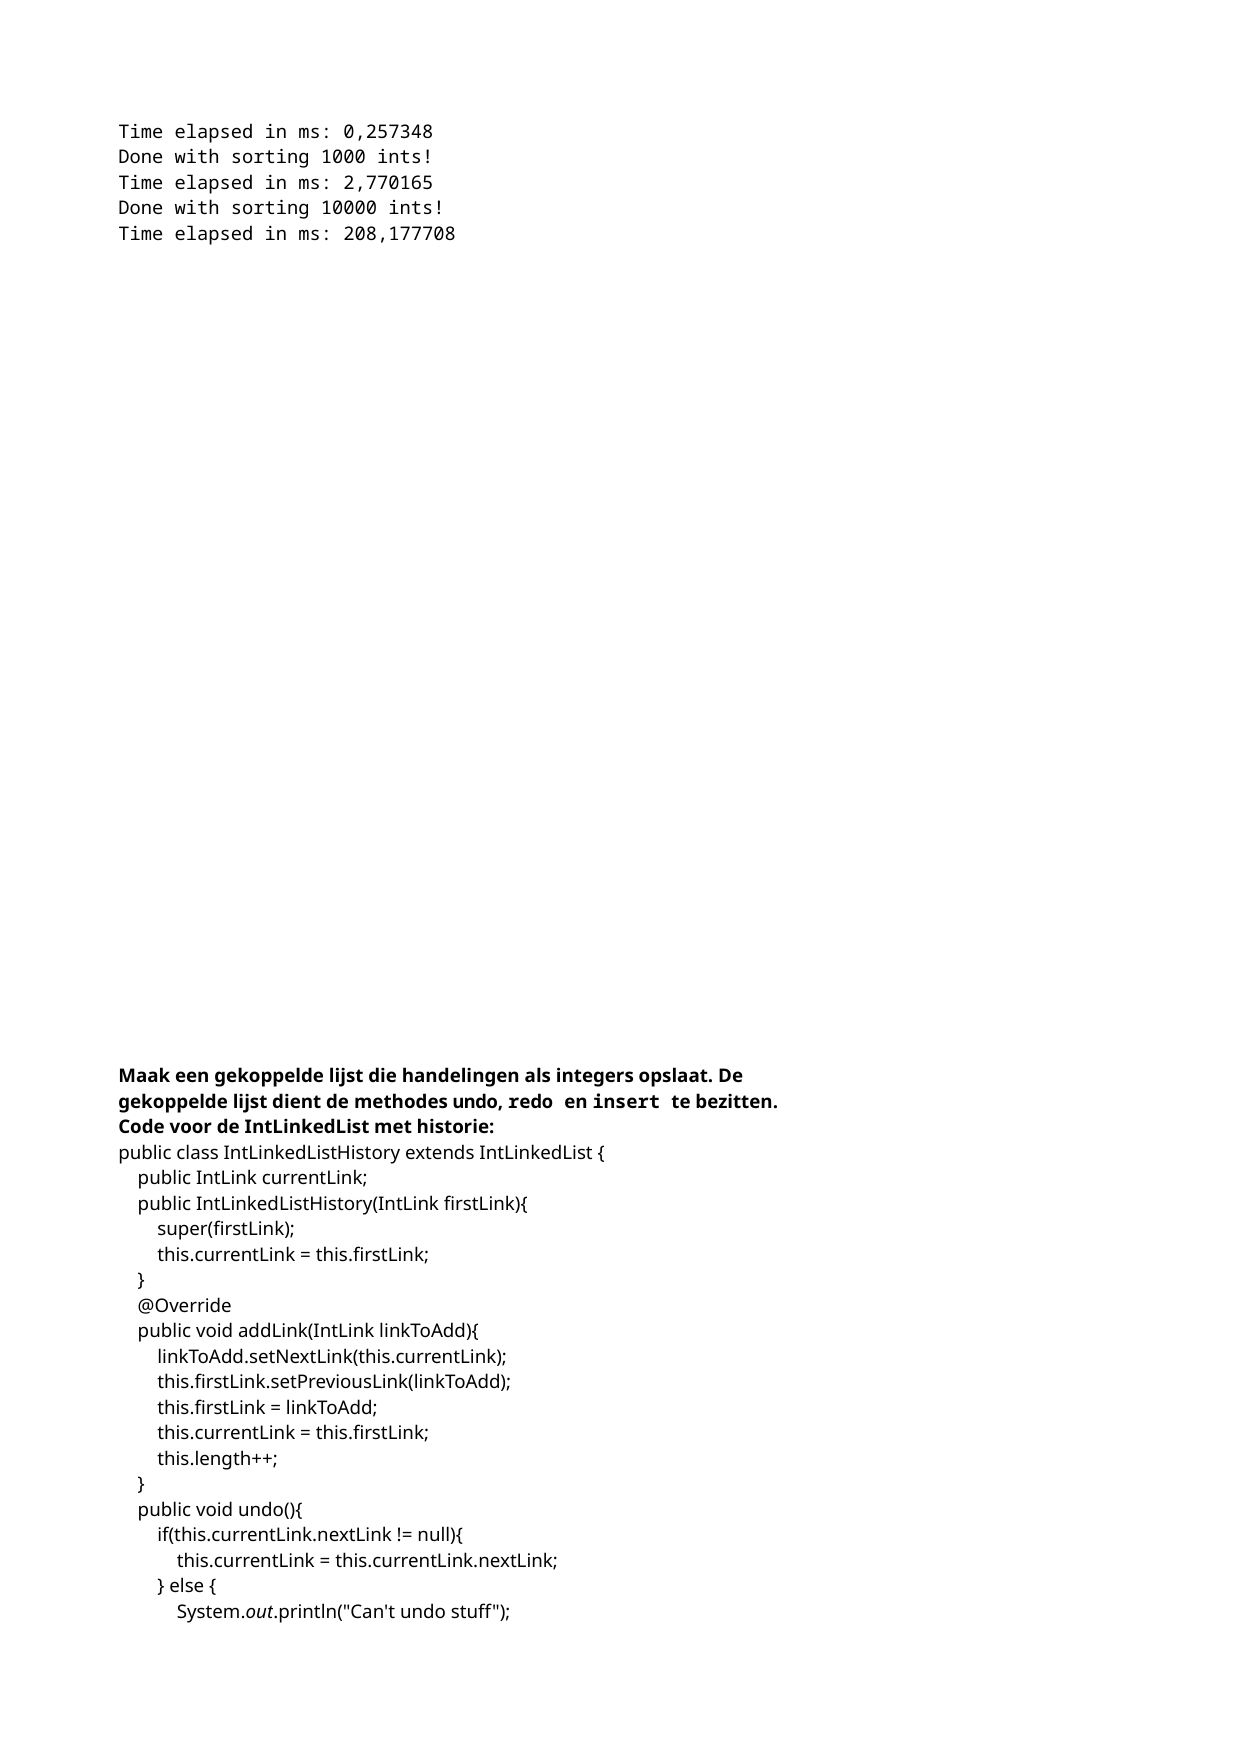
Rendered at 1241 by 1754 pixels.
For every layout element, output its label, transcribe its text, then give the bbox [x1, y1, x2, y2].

text Time elapsed in ms: 208,177708 [118, 220, 1122, 246]
text @Override [118, 1292, 1122, 1318]
text public IntLinkedListHistory(IntLink firstLink){ [118, 1190, 1122, 1216]
text super(firstLink); [118, 1216, 1122, 1241]
text this.currentLink = this.currentLink.nextLink; [118, 1547, 1122, 1573]
text public class IntLinkedListHistory extends IntLinkedList { [118, 1139, 1122, 1164]
text public void addLink(IntLink linkToAdd){ [118, 1318, 1122, 1343]
text if(this.currentLink.nextLink != null){ [118, 1522, 1122, 1547]
text Done with sorting 1000 ints! [118, 144, 1122, 169]
text this.firstLink.setPreviousLink(linkToAdd); [118, 1369, 1122, 1394]
text Time elapsed in ms: 2,770165 [118, 169, 1122, 195]
text } [118, 1267, 1122, 1292]
text Time elapsed in ms: 0,257348 [118, 118, 1122, 144]
text linkToAdd.setNextLink(this.currentLink); [118, 1343, 1122, 1369]
text Done with sorting 10000 ints! [118, 195, 1122, 220]
text public void undo(){ [118, 1496, 1122, 1522]
text } [118, 1471, 1122, 1496]
text public IntLink currentLink; [118, 1164, 1122, 1190]
text this.length++; [118, 1445, 1122, 1471]
text this.currentLink = this.firstLink; [118, 1420, 1122, 1445]
text Code voor de IntLinkedList met historie: [118, 1113, 1122, 1139]
text System.out.println("Can't undo stuff"); [118, 1598, 1122, 1624]
text } else { [118, 1573, 1122, 1598]
text gekoppelde lijst dient de methodes undo, redo en insert te bezitten. [118, 1088, 1122, 1113]
text this.currentLink = this.firstLink; [118, 1241, 1122, 1267]
text Maak een gekoppelde lijst die handelingen als integers opslaat. De [118, 1062, 1122, 1088]
text this.firstLink = linkToAdd; [118, 1394, 1122, 1420]
